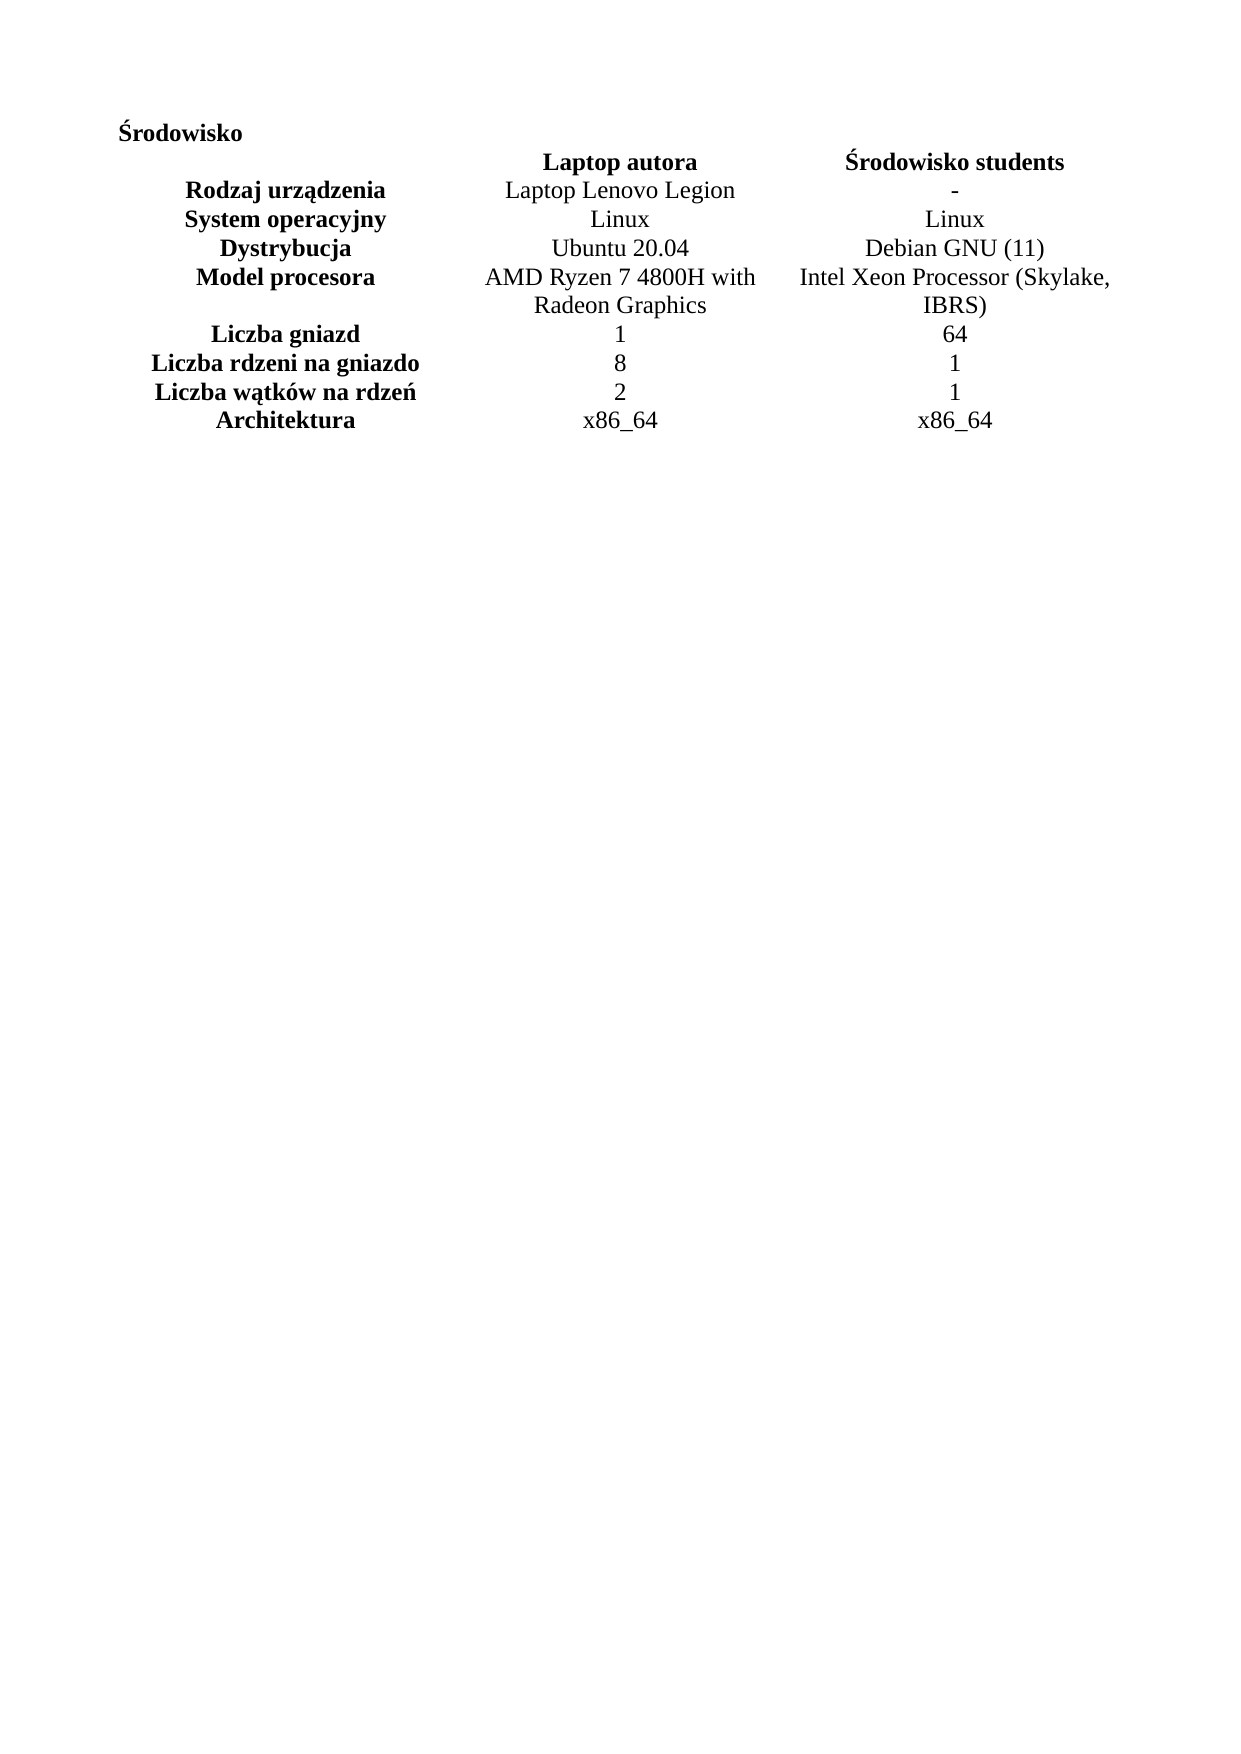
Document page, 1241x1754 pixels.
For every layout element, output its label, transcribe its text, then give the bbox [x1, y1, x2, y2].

table_cell Debian GNU (11) [788, 233, 1122, 262]
table_cell x86_64 [453, 406, 787, 434]
table_cell Laptop Lenovo Legion [453, 176, 787, 204]
table_cell 8 [453, 348, 787, 377]
table_cell Liczba rdzeni na gniazdo [118, 348, 453, 377]
table_cell x86_64 [788, 406, 1122, 434]
table_cell Liczba wątków na rdzeń [118, 377, 453, 406]
table_cell Linux [453, 204, 787, 233]
table_cell Linux [788, 204, 1122, 233]
table_cell 1 [453, 319, 787, 348]
table_cell Ubuntu 20.04 [453, 233, 787, 262]
table_cell 64 [788, 319, 1122, 348]
table_cell 2 [453, 377, 787, 406]
table_header Środowisko students [788, 147, 1122, 176]
table_cell Liczba gniazd [118, 319, 453, 348]
table_cell Model procesora [118, 262, 453, 319]
table_cell Rodzaj urządzenia [118, 176, 453, 204]
table_cell Architektura [118, 406, 453, 434]
table_cell Intel Xeon Processor (Skylake, IBRS) [788, 262, 1122, 319]
table_cell 1 [788, 348, 1122, 377]
table_cell AMD Ryzen 7 4800H with Radeon Graphics [453, 262, 787, 319]
table_header [118, 147, 453, 176]
text Środowisko [118, 118, 1122, 147]
table_cell - [788, 176, 1122, 204]
table_header Laptop autora [453, 147, 787, 176]
table_cell Dystrybucja [118, 233, 453, 262]
table_cell 1 [788, 377, 1122, 406]
table_cell System operacyjny [118, 204, 453, 233]
